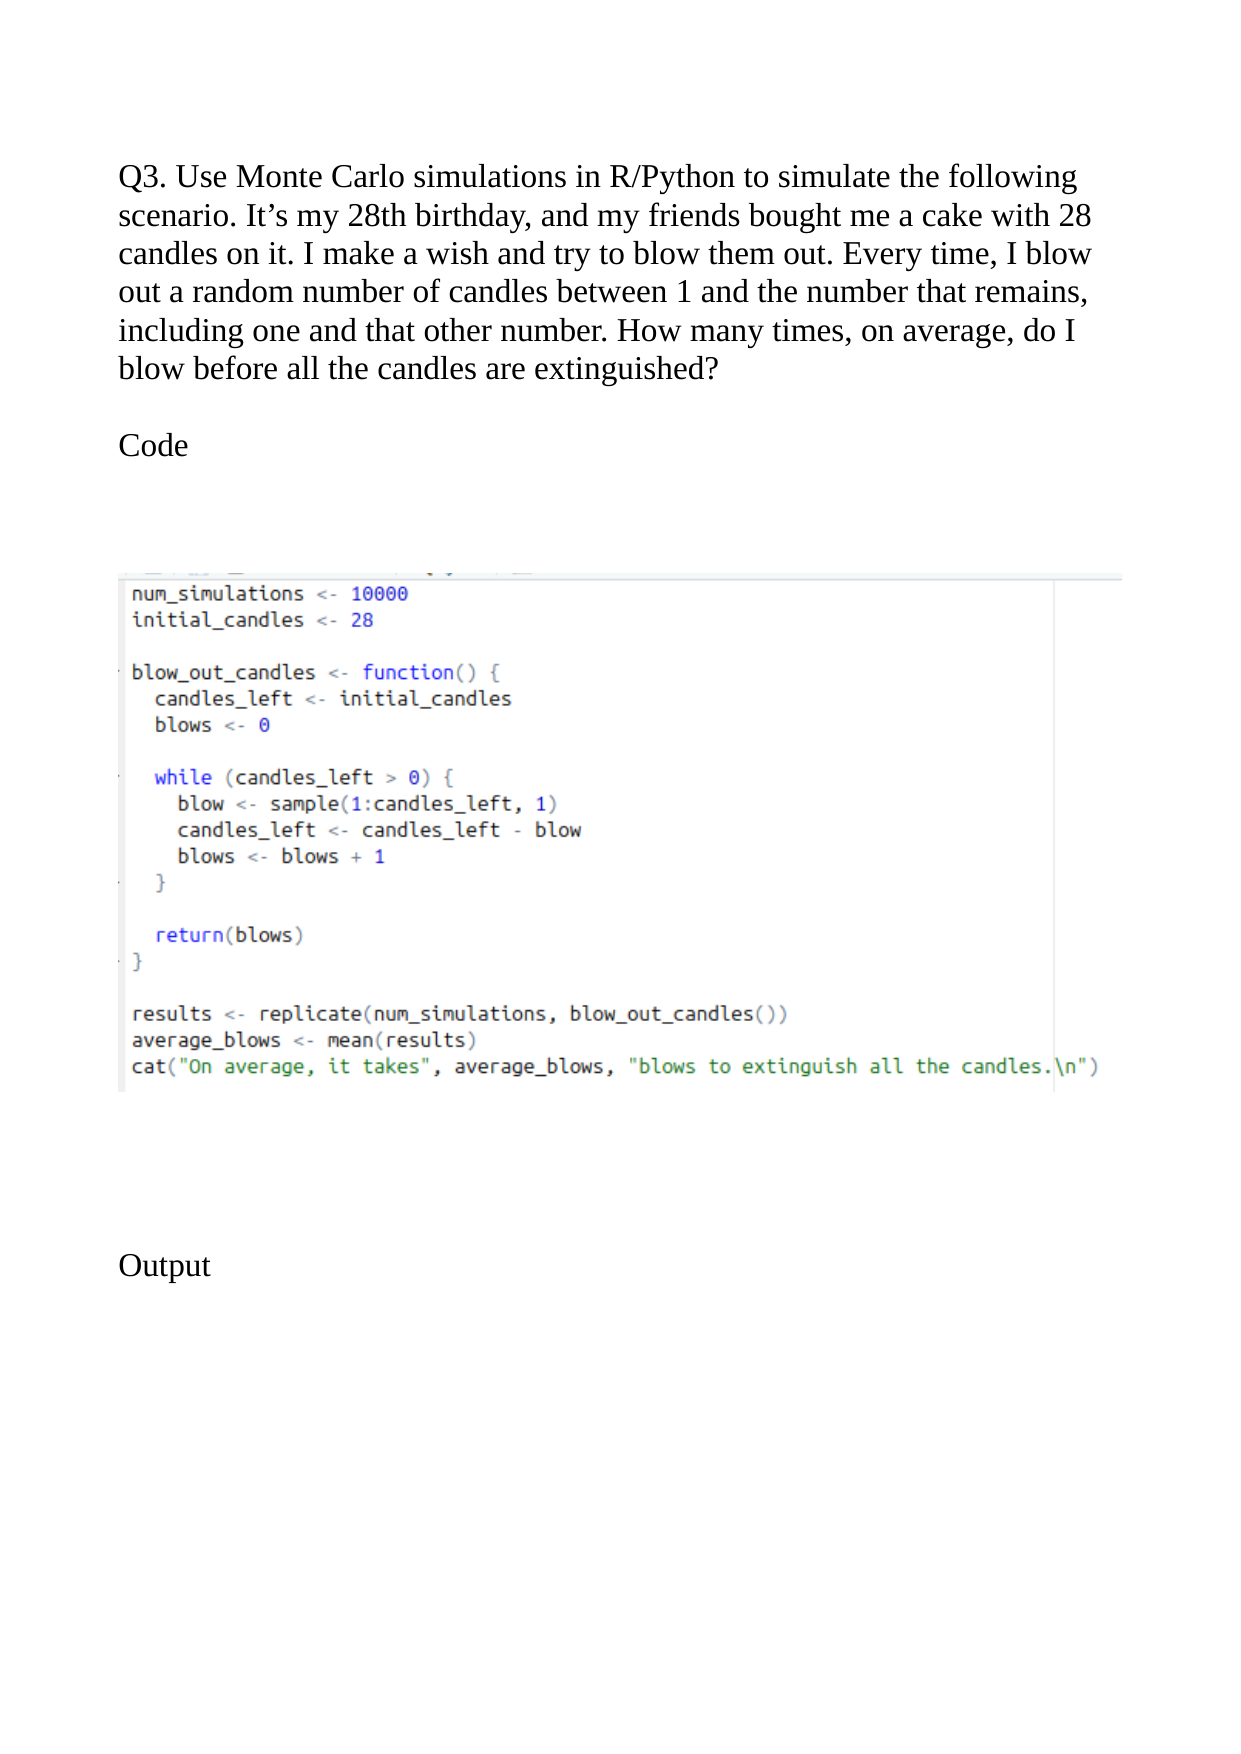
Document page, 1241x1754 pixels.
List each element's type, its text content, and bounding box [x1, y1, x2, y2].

picture [118, 573, 1123, 1092]
text out a random number of candles between 1 and the number that remains, [118, 271, 1122, 310]
text blow before all the candles are extinguished? [118, 348, 1122, 386]
text Code [118, 425, 1122, 463]
text Output [118, 1245, 1122, 1283]
text Q3. Use Monte Carlo simulations in R/Python to simulate the following [118, 156, 1122, 195]
text including one and that other number. How many times, on average, do I [118, 310, 1122, 348]
text candles on it. I make a wish and try to blow them out. Every time, I blow [118, 233, 1122, 271]
text scenario. It’s my 28th birthday, and my friends bought me a cake with 28 [118, 195, 1122, 233]
